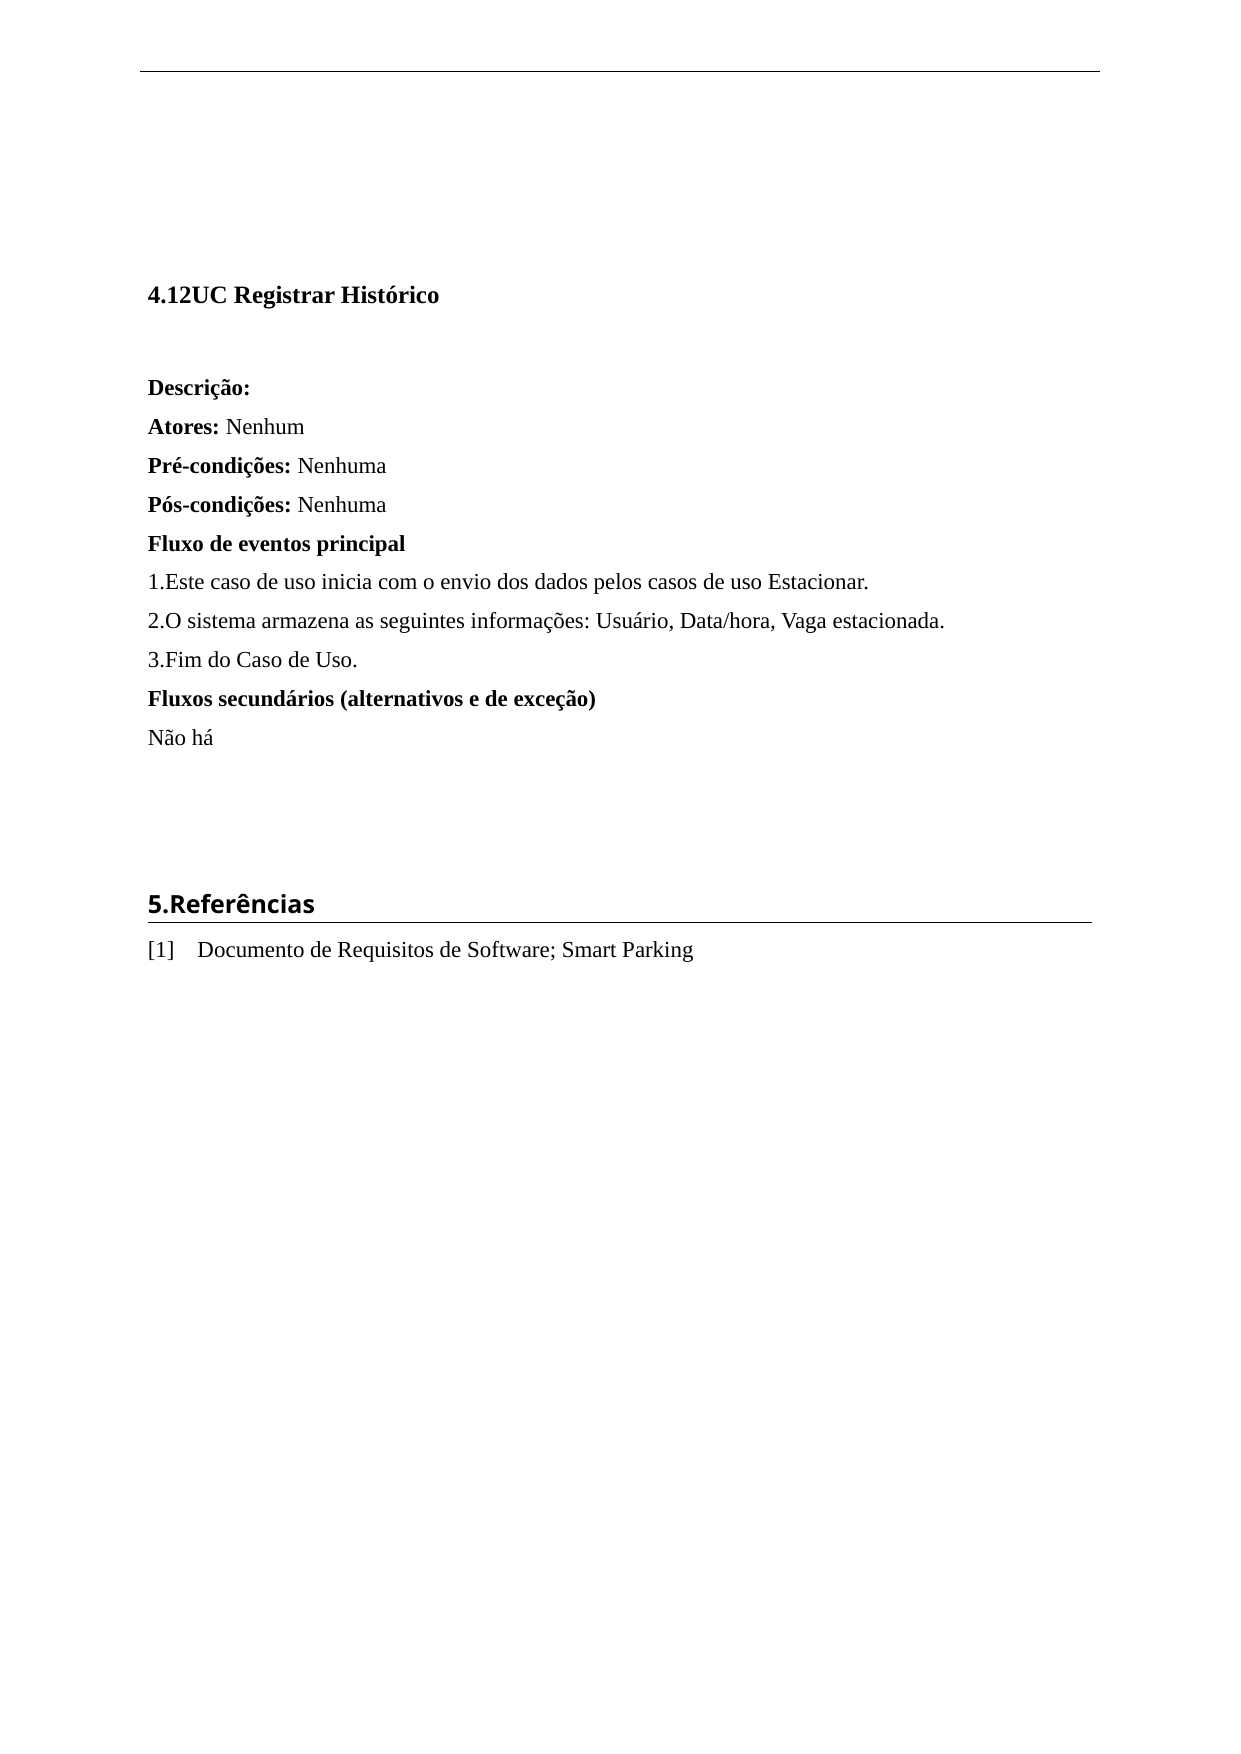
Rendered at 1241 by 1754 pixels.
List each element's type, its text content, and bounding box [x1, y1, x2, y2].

text Descrição: [148, 374, 1092, 401]
subtitle UC Registrar Histórico [148, 280, 1092, 309]
list O sistema armazena as seguintes informações: Usuário, Data/hora, Vaga estacionada. [148, 607, 1092, 634]
text Pré-condições: Nenhuma [148, 452, 1092, 478]
text [1] Documento de Requisitos de Software; Smart Parking [148, 936, 1092, 962]
text Fluxo de eventos principal [148, 529, 1092, 556]
text Pós-condições: Nenhuma [148, 491, 1092, 517]
list Este caso de uso inicia com o envio dos dados pelos casos de uso Estacionar. [148, 568, 1092, 595]
text Atores: Nenhum [148, 413, 1092, 439]
text Não há [148, 724, 1092, 750]
subtitle Referências [148, 886, 1092, 922]
text Fluxos secundários (alternativos e de exceção) [148, 685, 1092, 711]
list Fim do Caso de Uso. [148, 646, 1092, 672]
